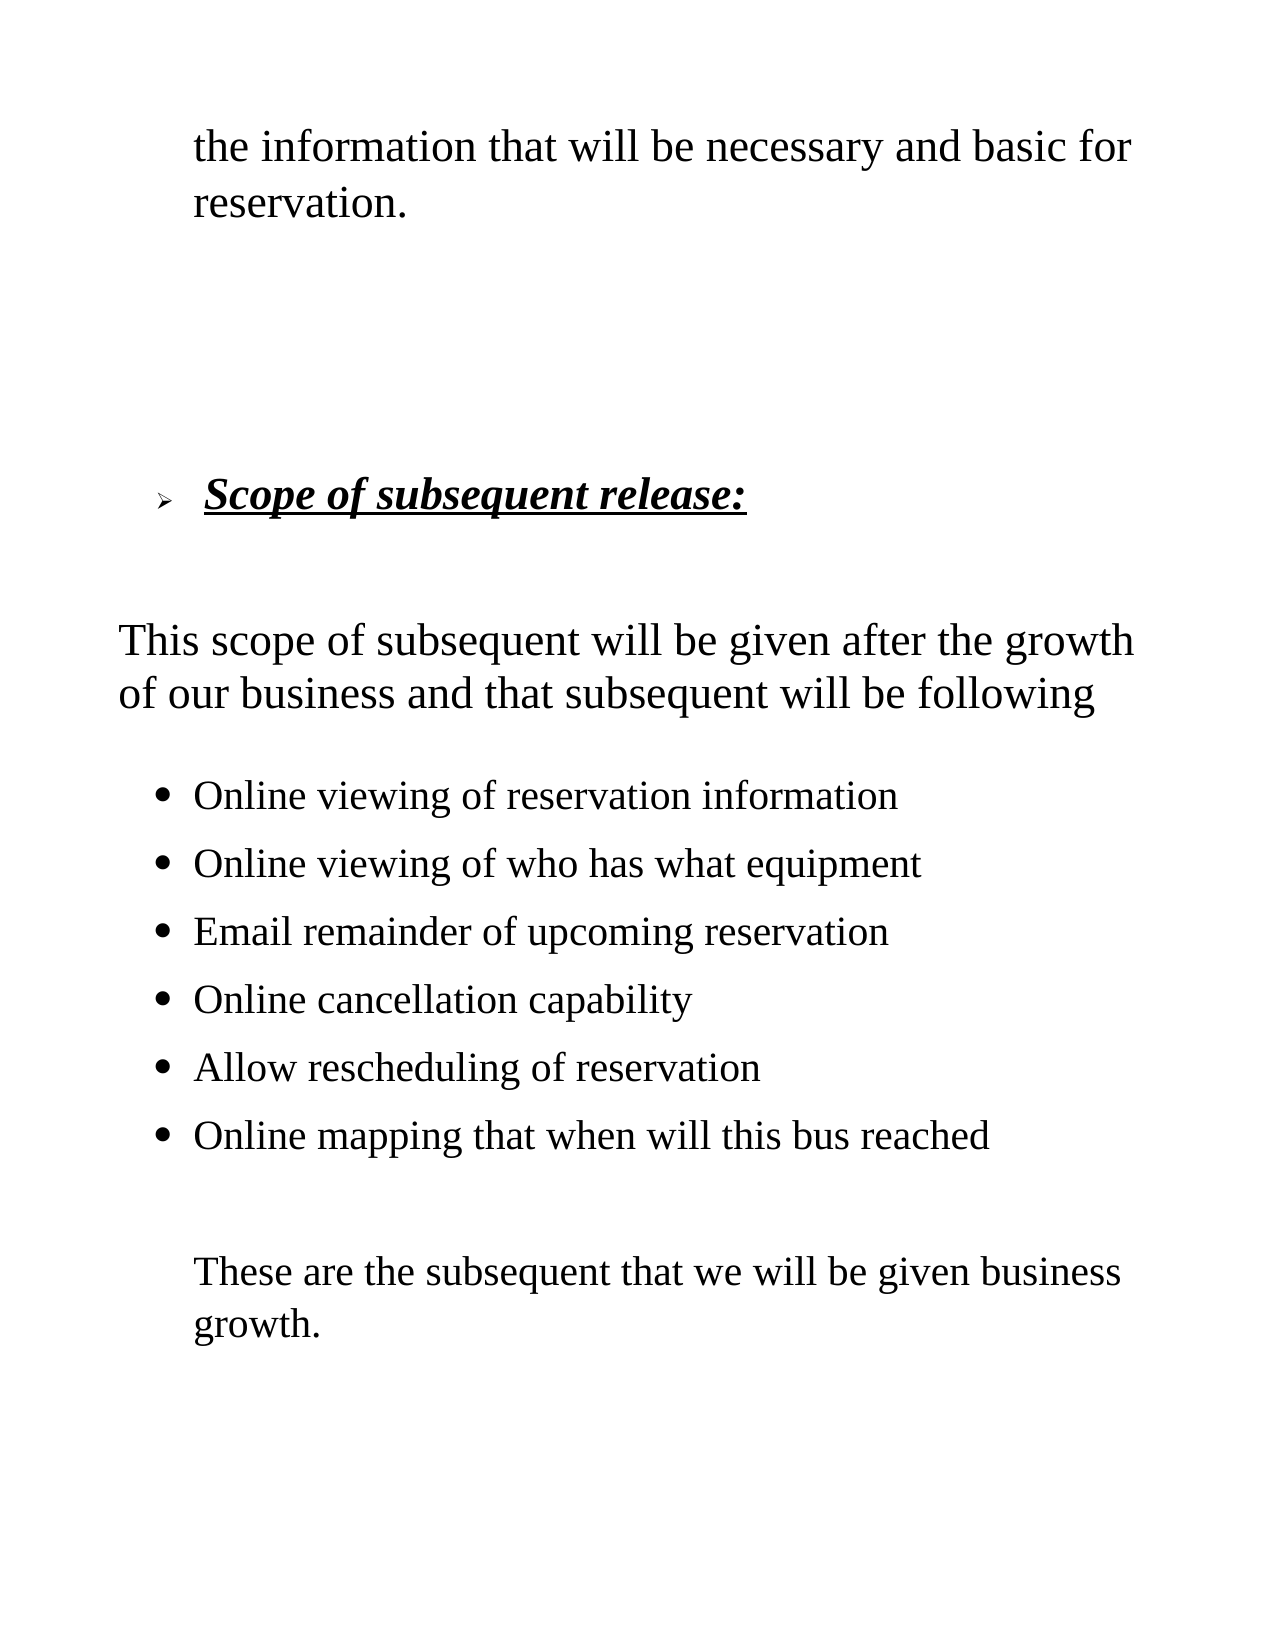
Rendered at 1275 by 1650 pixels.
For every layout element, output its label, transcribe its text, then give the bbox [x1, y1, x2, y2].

list Allow rescheduling of reservation [156, 1043, 1157, 1091]
list Online cancellation capability [156, 975, 1157, 1023]
list the information that will be necessary and basic for reservation. [193, 118, 1157, 227]
list Email remainder of upcoming reservation [156, 907, 1157, 955]
list These are the subsequent that we will be given business growth. [193, 1247, 1157, 1346]
list Online viewing of reservation information [156, 771, 1157, 819]
text This scope of subsequent will be given after the growth of our business and that subsequent will be following [118, 613, 1157, 718]
list Scope of subsequent release: [156, 467, 1157, 519]
list Online viewing of who has what equipment [156, 839, 1157, 887]
list Online mapping that when will this bus reached [156, 1111, 1157, 1159]
